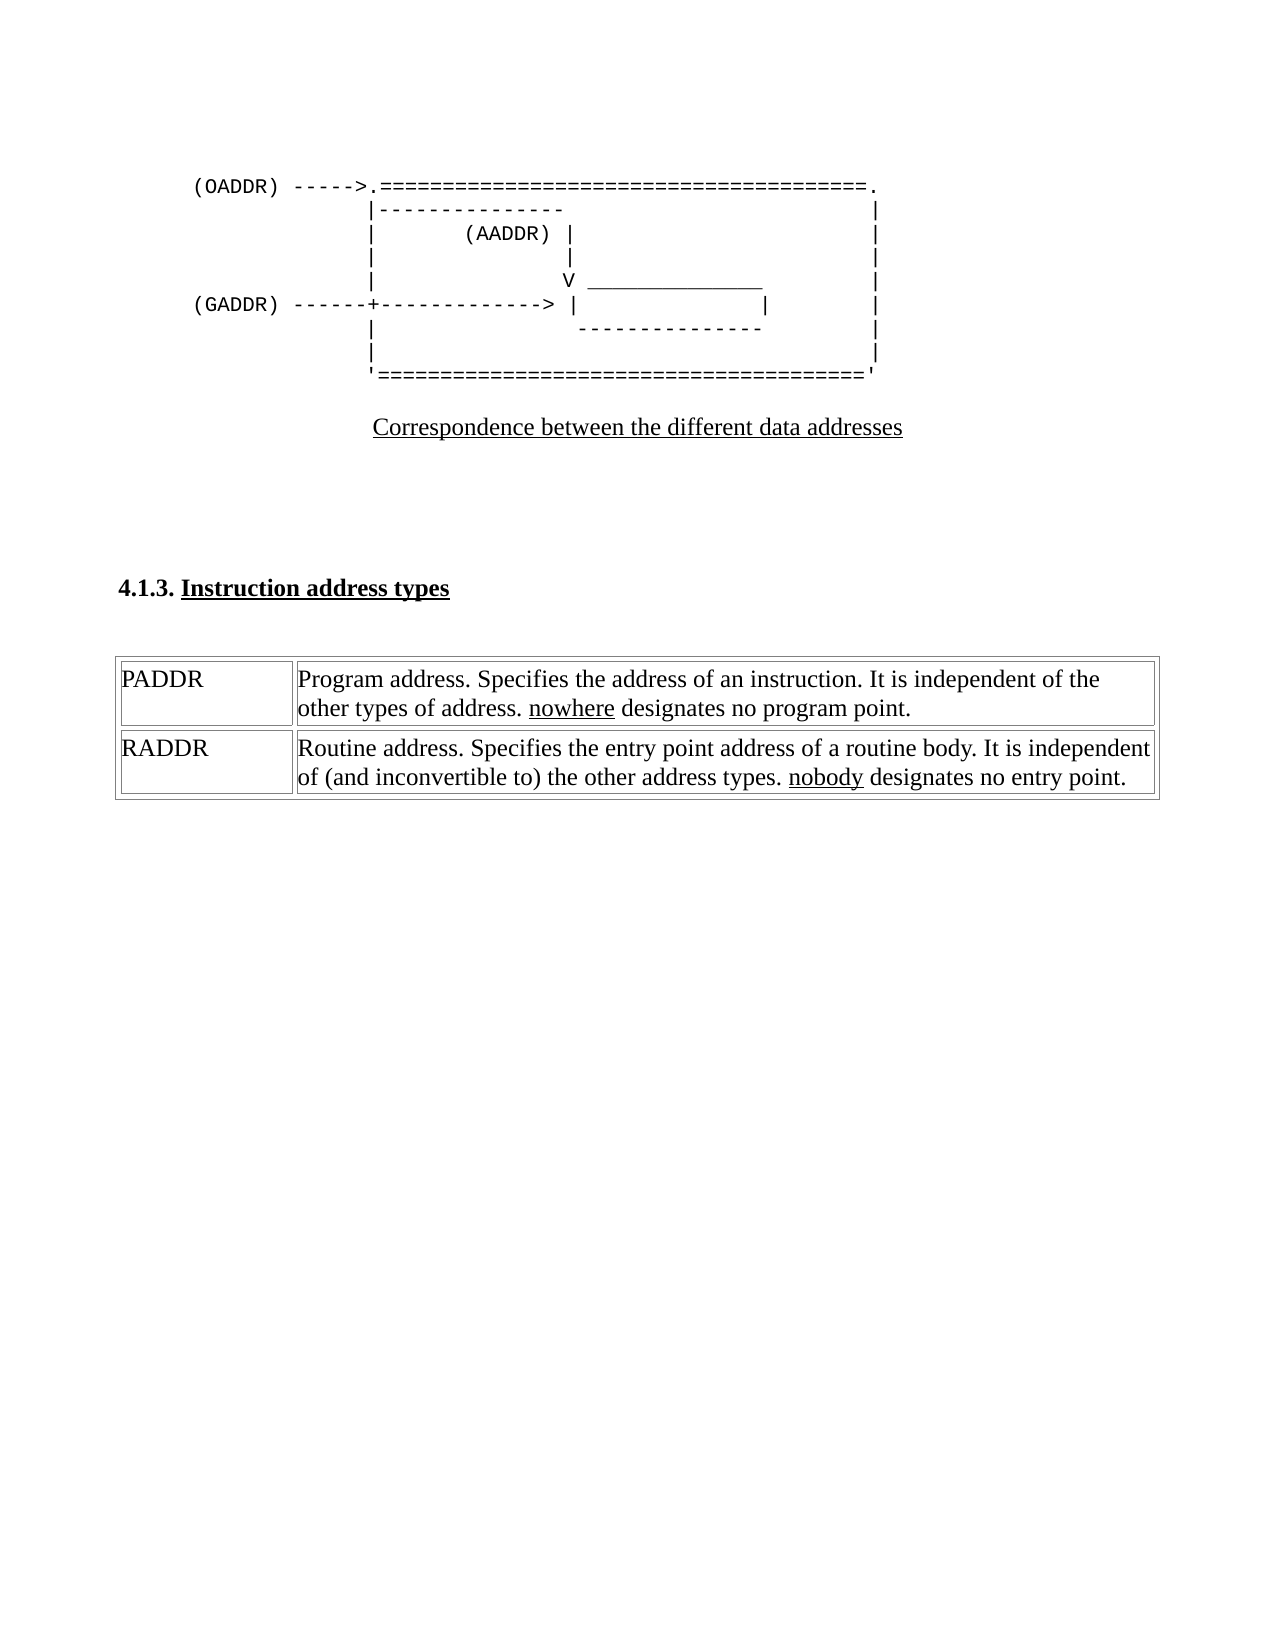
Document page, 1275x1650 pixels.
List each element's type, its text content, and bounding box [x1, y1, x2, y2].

text |--------------- | [118, 199, 1157, 223]
table_header PADDR [118, 657, 294, 724]
text | (AADDR) | | [118, 223, 1157, 247]
table_header Program address. Specifies the address of an instruction. It is independent of the other types of address. nowhere designates no program point. [295, 657, 1157, 724]
text (OADDR) ----->.=======================================. [118, 176, 1157, 199]
text (GADDR) ------+-------------> | | | [118, 294, 1157, 317]
table_cell RADDR [118, 725, 294, 793]
table_cell Routine address. Specifies the entry point address of a routine body. It is independent of (and inconvertible to) the other address types. nobody designates no entry point. [295, 725, 1157, 793]
text | V ______________ | [118, 270, 1157, 294]
text '=======================================' [118, 365, 1157, 388]
subtitle 4.1.3. Instruction address types [118, 544, 1157, 602]
text Correspondence between the different data addresses [118, 412, 1157, 441]
text | | [118, 341, 1157, 365]
text | | | [118, 247, 1157, 270]
text | --------------- | [118, 317, 1157, 341]
